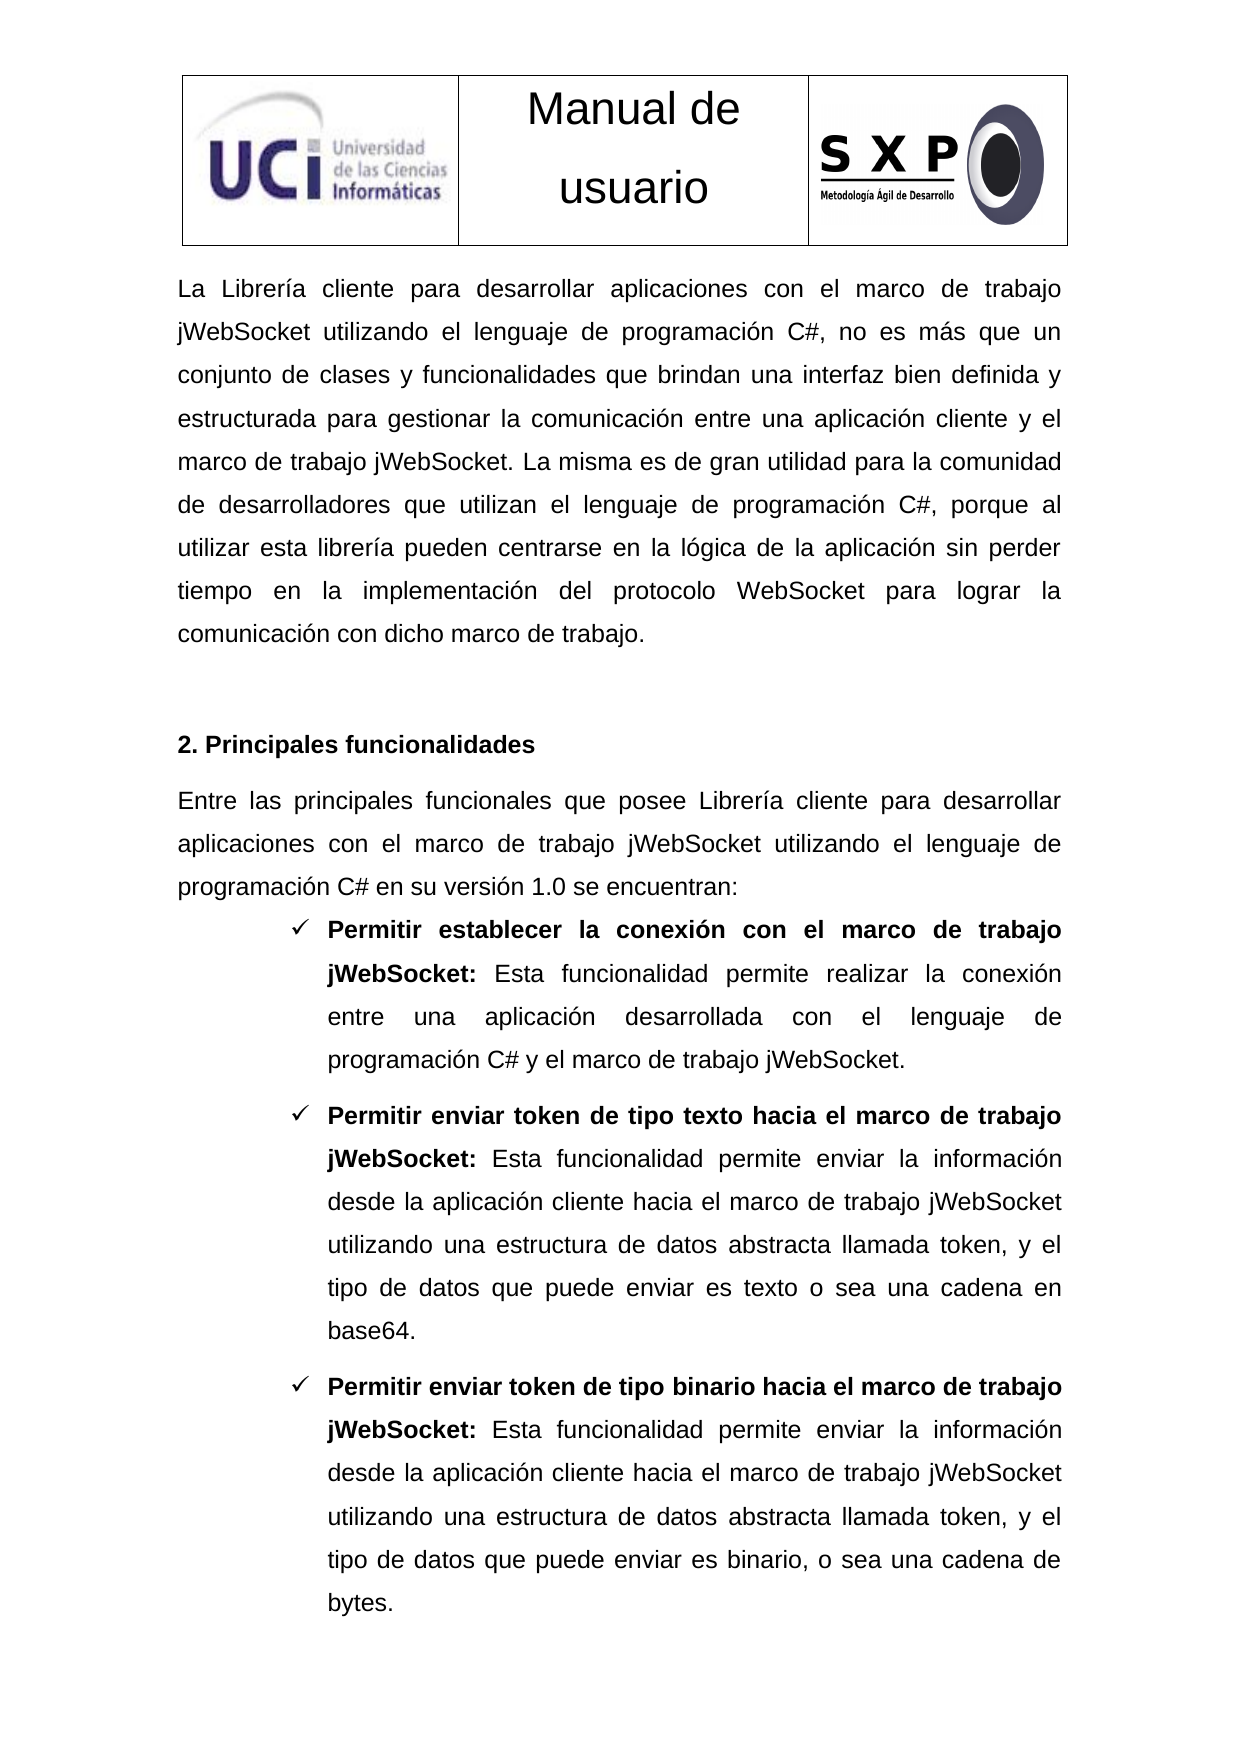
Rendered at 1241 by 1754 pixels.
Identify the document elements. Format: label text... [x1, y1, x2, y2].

text 2. Principales funcionalidades [177, 731, 1063, 759]
list Permitir enviar token de tipo texto hacia el marco de trabajo jWebSocket: Esta funcionalidad permite enviar la información desde la aplicación cliente hacia el marco de trabajo jWebSocket utilizando una estructura de datos abstracta llamada token, y el tipo de datos que puede enviar es texto o sea una cadena en base64. [290, 1101, 1063, 1345]
list Permitir enviar token de tipo binario hacia el marco de trabajo jWebSocket: Esta funcionalidad permite enviar la información desde la aplicación cliente hacia el marco de trabajo jWebSocket utilizando una estructura de datos abstracta llamada token, y el tipo de datos que puede enviar es binario, o sea una cadena de bytes. [290, 1372, 1063, 1616]
list Permitir establecer la conexión con el marco de trabajo jWebSocket: Esta funcionalidad permite realizar la conexión entre una aplicación desarrollada con el lenguaje de programación C# y el marco de trabajo jWebSocket. [290, 916, 1063, 1074]
text Entre las principales funcionales que posee Librería cliente para desarrollar aplicaciones con el marco de trabajo jWebSocket utilizando el lenguaje de programación C# en su versión 1.0 se encuentran: [177, 786, 1063, 901]
text La Librería cliente para desarrollar aplicaciones con el marco de trabajo jWebSocket utilizando el lenguaje de programación C#, no es más que un conjunto de clases y funcionalidades que brindan una interfaz bien definida y estructurada para gestionar la comunicación entre una aplicación cliente y el marco de trabajo jWebSocket. La misma es de gran utilidad para la comunidad de desarrolladores que utilizan el lenguaje de programación C#, porque al utilizar esta librería pueden centrarse en la lógica de la aplicación sin perder tiempo en la implementación del protocolo WebSocket para lograr la comunicación con dicho marco de trabajo. [177, 274, 1063, 648]
